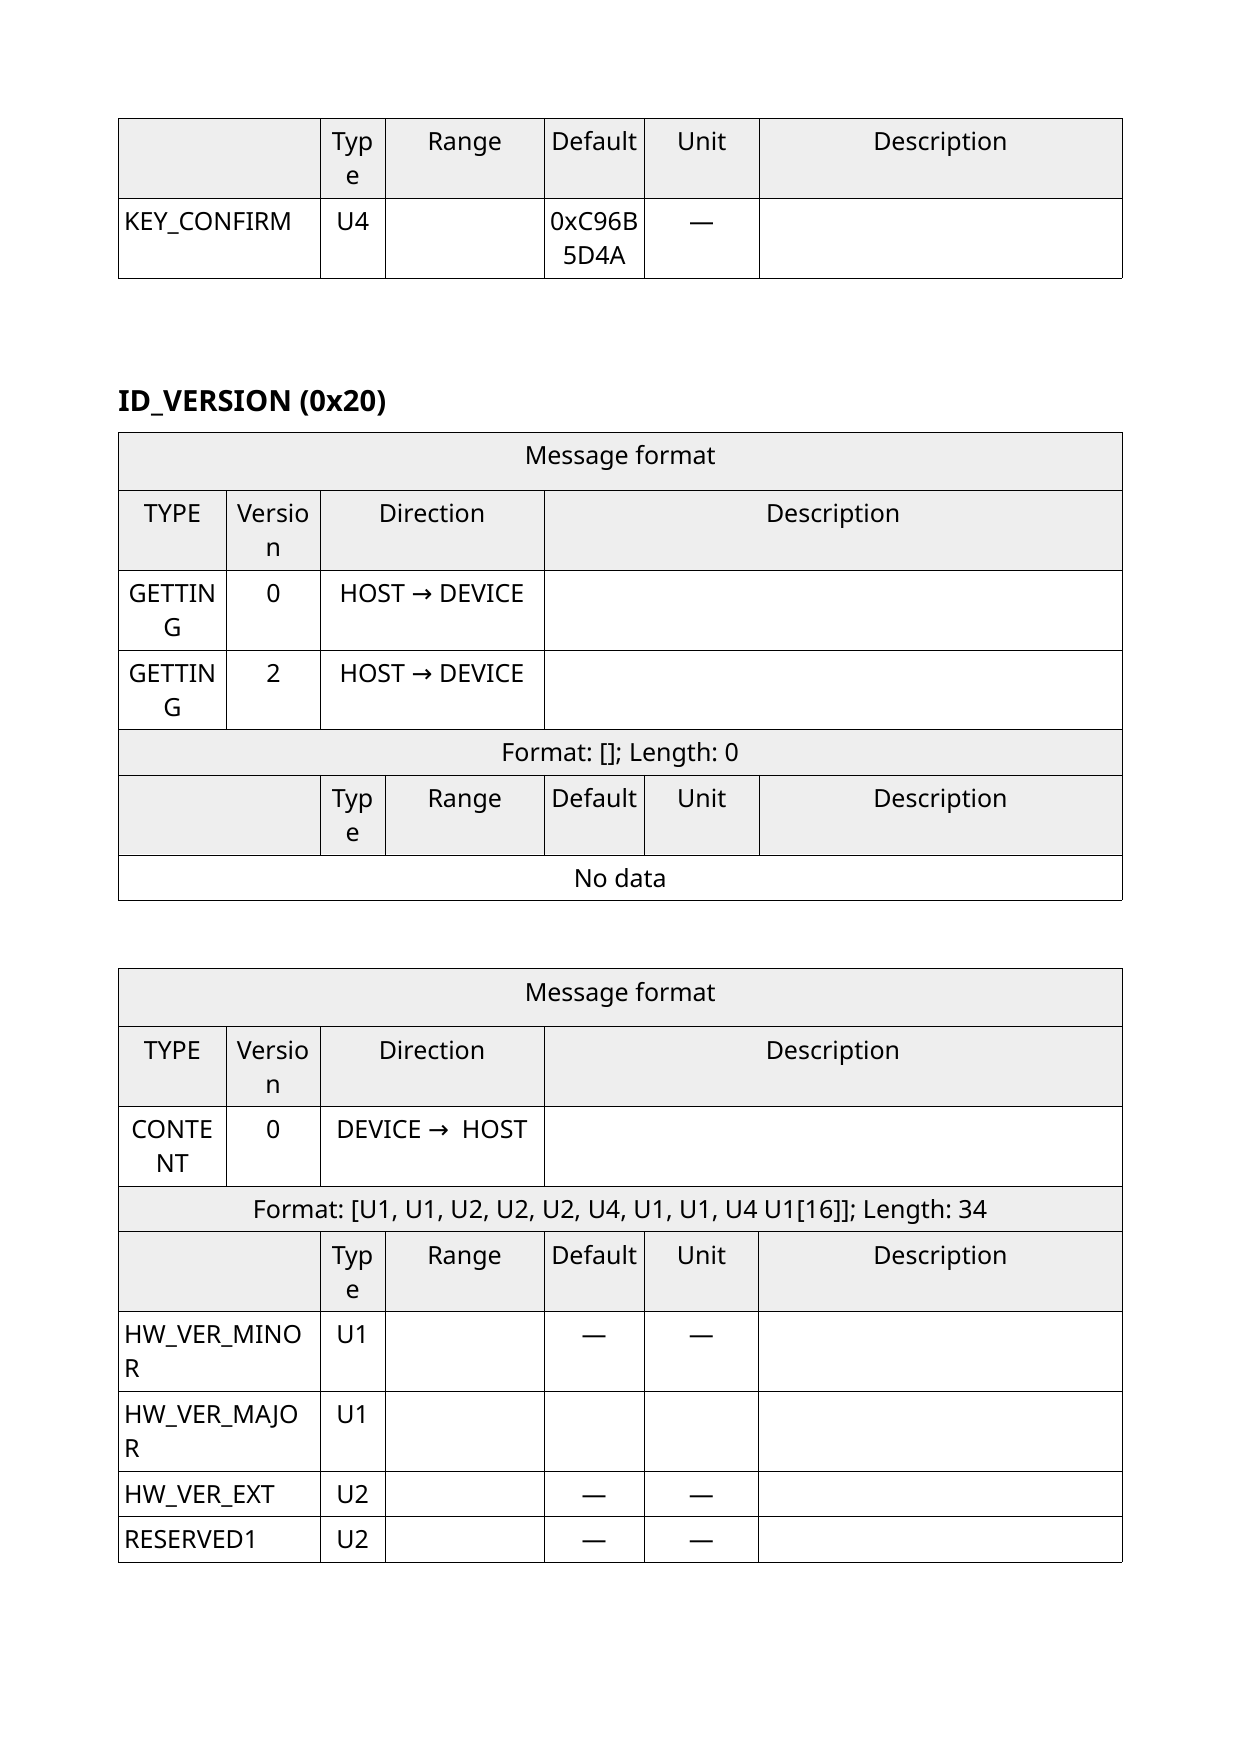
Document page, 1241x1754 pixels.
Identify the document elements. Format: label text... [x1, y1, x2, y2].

table_cell — [545, 1517, 644, 1562]
table_cell GETTING [119, 651, 226, 729]
table_cell Description [545, 1027, 1122, 1106]
table_cell 0 [227, 1107, 320, 1186]
table_cell U2 [321, 1472, 385, 1516]
table_cell [759, 1517, 1122, 1562]
table_cell 0 [227, 571, 320, 649]
table_cell Description [545, 491, 1122, 570]
table_cell Direction [321, 1027, 544, 1106]
table_cell [759, 1312, 1122, 1391]
table_cell [386, 1312, 544, 1391]
table_cell TYPE [119, 1027, 226, 1106]
table_cell HOST → DEVICE [321, 651, 544, 729]
table_cell U1 [321, 1392, 385, 1471]
table_cell Unit [645, 1232, 758, 1311]
table_cell [760, 199, 1122, 277]
table_cell [645, 1392, 758, 1471]
table_cell Format: [U1, U1, U2, U2, U2, U4, U1, U1, U4 U1[16]]; Length: 34 [119, 1187, 1122, 1231]
table_cell Version [227, 491, 320, 570]
table_cell 0xC96B 5D4A [545, 199, 644, 277]
table_cell No data [119, 856, 1122, 900]
table_cell Type [321, 119, 385, 198]
table_cell RESERVED1 [119, 1517, 320, 1562]
table_cell TYPE [119, 491, 226, 570]
table_cell — [545, 1472, 644, 1516]
table_cell [545, 571, 1122, 649]
table_cell [386, 1517, 544, 1562]
table_cell [386, 1392, 544, 1471]
table_cell [545, 651, 1122, 729]
table_cell 2 [227, 651, 320, 729]
table_cell [119, 776, 320, 854]
table_cell GETTING [119, 571, 226, 649]
table_cell HOST → DEVICE [321, 571, 544, 649]
table_cell Direction [321, 491, 544, 570]
table_cell — [645, 1472, 758, 1516]
table_cell HW_VER_MAJOR [119, 1392, 320, 1471]
table_cell [545, 1392, 644, 1471]
table_cell Description [759, 1232, 1122, 1311]
table_cell [119, 119, 320, 198]
table_cell Unit [645, 776, 759, 854]
table_cell Range [386, 1232, 544, 1311]
table_cell [386, 199, 544, 277]
table_cell Format: []; Length: 0 [119, 730, 1122, 775]
table_header Message format [119, 969, 1122, 1026]
table_cell [545, 1107, 1122, 1186]
table_cell — [645, 1517, 758, 1562]
table_cell — [645, 1312, 758, 1391]
table_cell KEY_CONFIRM [119, 199, 320, 277]
table_cell DEVICE → HOST [321, 1107, 544, 1186]
table_cell [119, 1232, 320, 1311]
table_cell Range [386, 119, 544, 198]
table_cell Default [545, 119, 644, 198]
table_cell [759, 1392, 1122, 1471]
table_cell Default [545, 1232, 644, 1311]
table_cell Range [386, 776, 544, 854]
table_cell U1 [321, 1312, 385, 1391]
table_cell Type [321, 1232, 385, 1311]
subtitle ID_VERSION (0x20) [118, 380, 1122, 419]
table_cell [386, 1472, 544, 1516]
table_cell Version [227, 1027, 320, 1106]
table_cell Description [760, 119, 1122, 198]
table_cell — [645, 199, 759, 277]
table_cell CONTENT [119, 1107, 226, 1186]
table_cell [759, 1472, 1122, 1516]
table_cell HW_VER_MINOR [119, 1312, 320, 1391]
table_cell Unit [645, 119, 759, 198]
table_cell HW_VER_EXT [119, 1472, 320, 1516]
table_cell Type [321, 776, 385, 854]
table_header Message format [119, 433, 1122, 490]
table_cell U4 [321, 199, 385, 277]
table_cell Default [545, 776, 644, 854]
table_cell U2 [321, 1517, 385, 1562]
table_cell Description [760, 776, 1122, 854]
table_cell — [545, 1312, 644, 1391]
